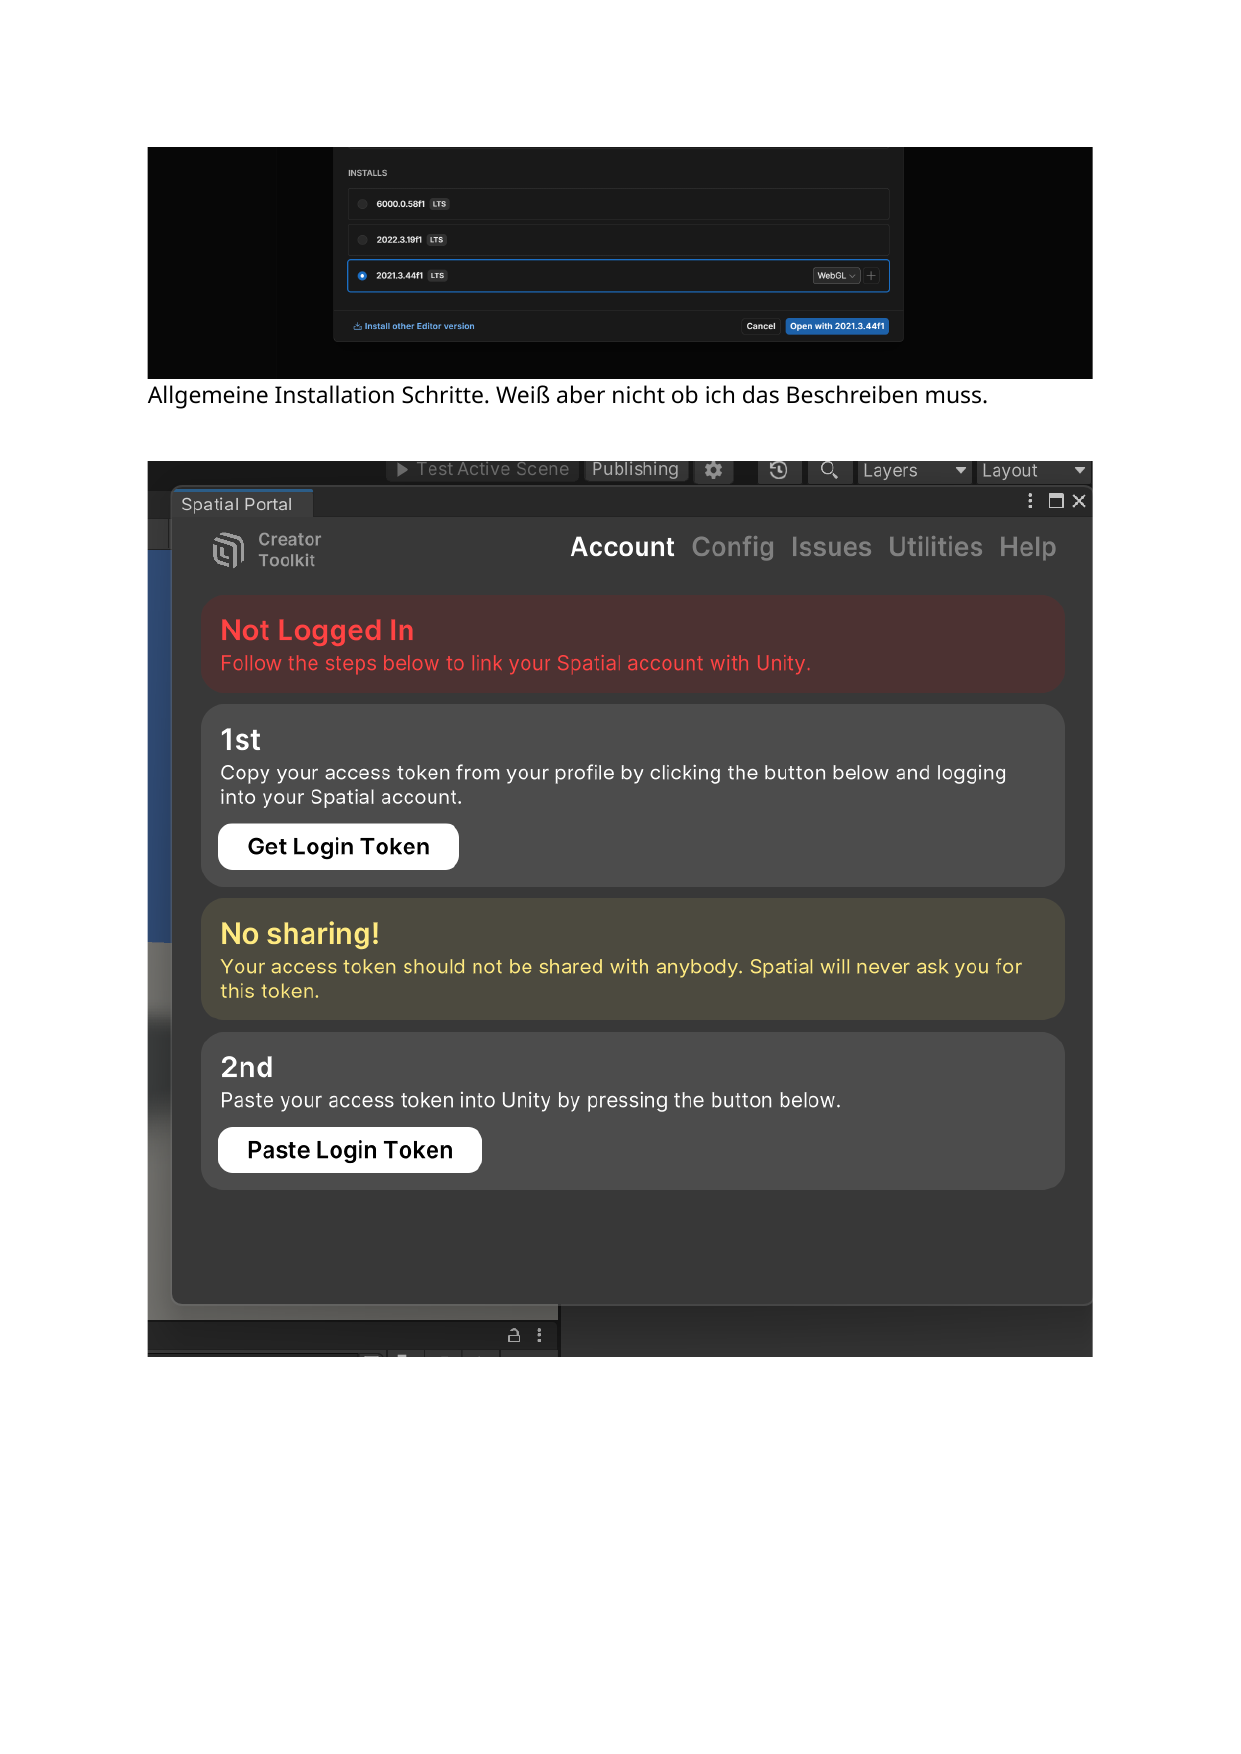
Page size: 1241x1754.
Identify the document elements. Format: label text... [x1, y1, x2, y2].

text Allgemeine Installation Schritte. Weiß aber nicht ob ich das Beschreiben muss. [148, 379, 1093, 411]
